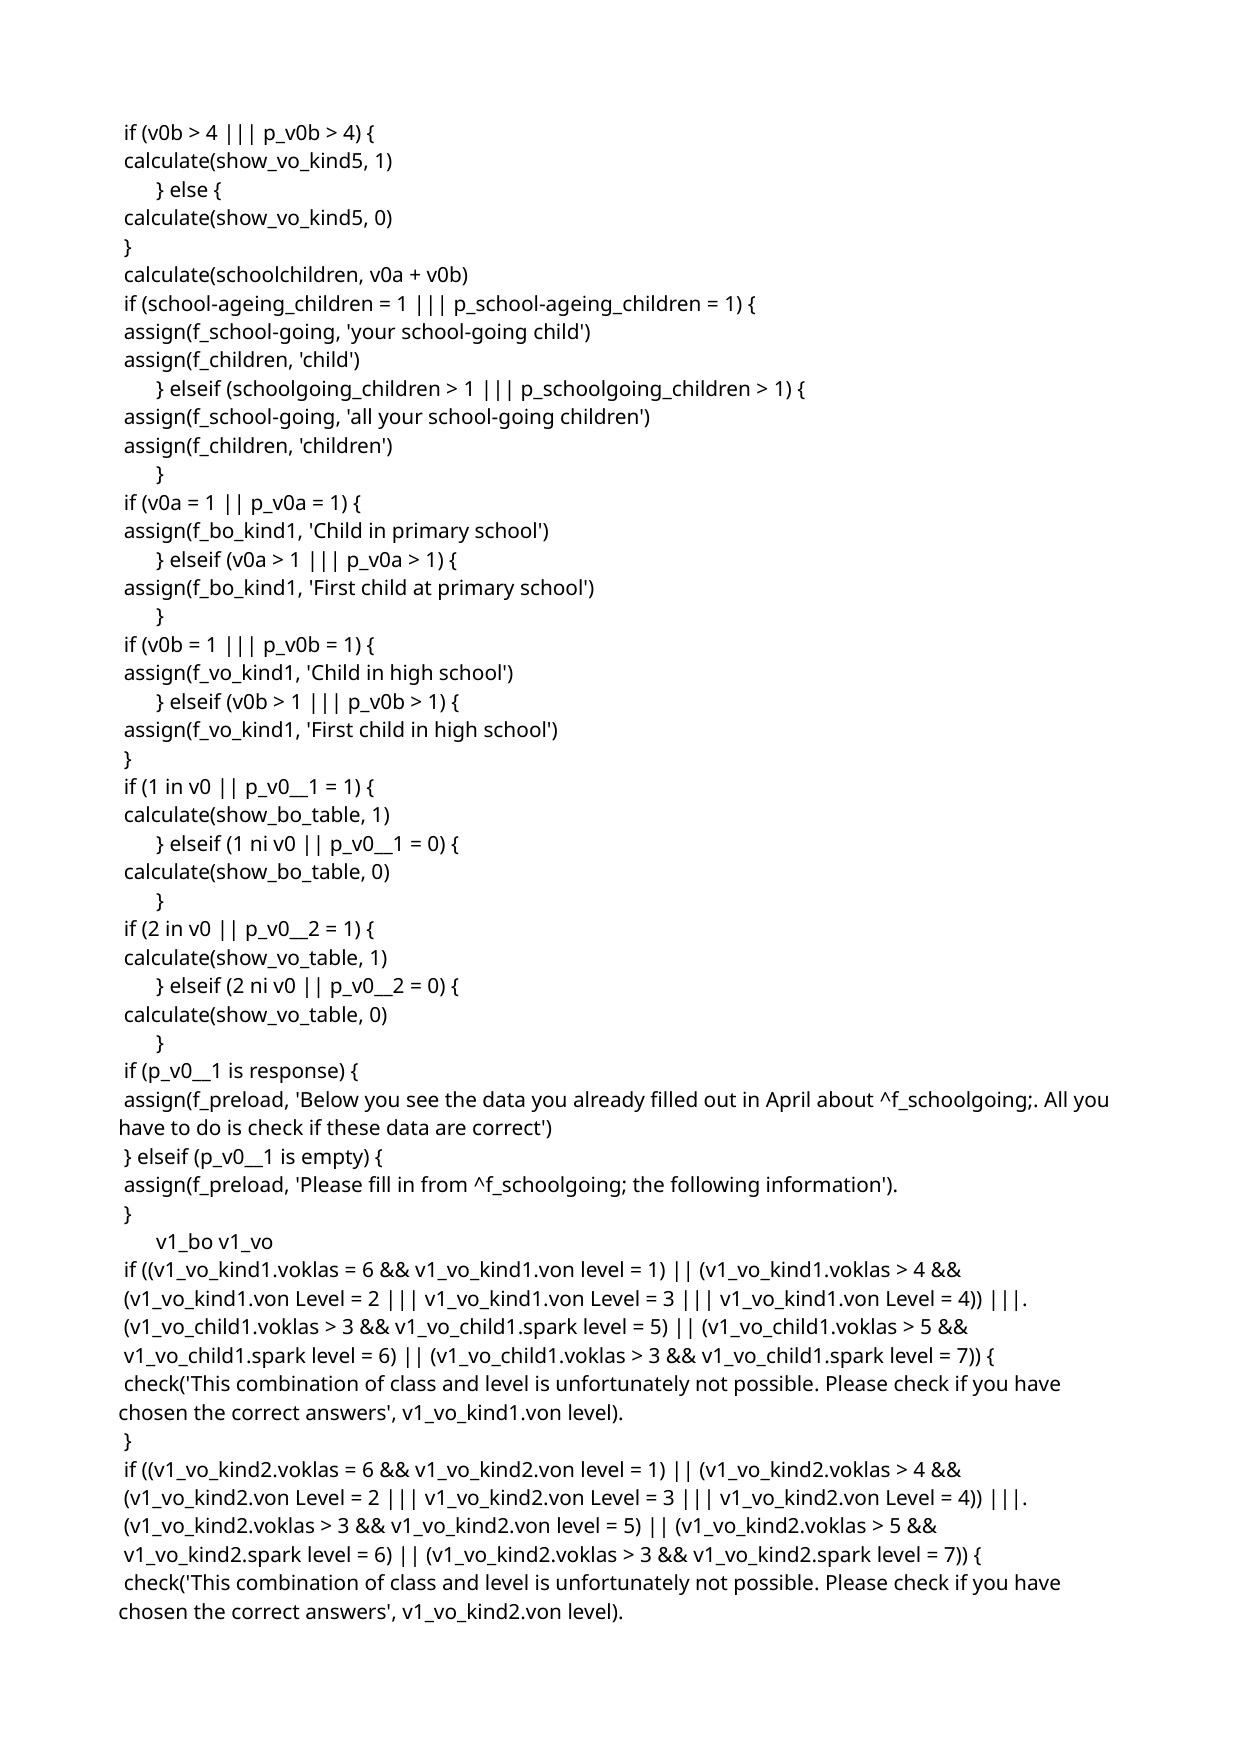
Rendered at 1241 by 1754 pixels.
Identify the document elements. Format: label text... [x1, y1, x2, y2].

text (v1_vo_child1.voklas > 3 && v1_vo_child1.spark level = 5) || (v1_vo_child1.voklas > 5 && [118, 1312, 1122, 1341]
text v1_bo v1_vo [118, 1227, 1122, 1256]
text (v1_vo_kind2.voklas > 3 && v1_vo_kind2.von level = 5) || (v1_vo_kind2.voklas > 5 && [118, 1512, 1122, 1540]
text } elseif (1 ni v0 || p_v0__1 = 0) { [118, 829, 1122, 857]
text assign(f_school-going, 'all your school-going children') [118, 402, 1122, 431]
text if (2 in v0 || p_v0__2 = 1) { [118, 914, 1122, 943]
text assign(f_bo_kind1, 'First child at primary school') [118, 573, 1122, 602]
text if (v0a = 1 || p_v0a = 1) { [118, 488, 1122, 516]
text assign(f_children, 'children') [118, 431, 1122, 459]
text } elseif (v0a > 1 ||| p_v0a > 1) { [118, 545, 1122, 573]
text calculate(show_vo_kind5, 1) [118, 147, 1122, 175]
text check('This combination of class and level is unfortunately not possible. Please check if you have chosen the correct answers', v1_vo_kind2.von level). [118, 1568, 1122, 1625]
text calculate(schoolchildren, v0a + v0b) [118, 260, 1122, 289]
text } [118, 1199, 1122, 1227]
text } [118, 232, 1122, 260]
text } [118, 886, 1122, 914]
text calculate(show_bo_table, 0) [118, 857, 1122, 886]
text if (v0b = 1 ||| p_v0b = 1) { [118, 630, 1122, 658]
text } elseif (v0b > 1 ||| p_v0b > 1) { [118, 687, 1122, 715]
text } [118, 602, 1122, 630]
text assign(f_vo_kind1, 'First child in high school') [118, 715, 1122, 744]
text assign(f_school-going, 'your school-going child') [118, 317, 1122, 346]
text assign(f_preload, 'Below you see the data you already filled out in April about ^f_schoolgoing;. All you have to do is check if these data are correct') [118, 1085, 1122, 1142]
text if (v0b > 4 ||| p_v0b > 4) { [118, 118, 1122, 147]
text } elseif (schoolgoing_children > 1 ||| p_schoolgoing_children > 1) { [118, 374, 1122, 402]
text } [118, 1426, 1122, 1455]
text if (p_v0__1 is response) { [118, 1057, 1122, 1085]
text calculate(show_vo_table, 0) [118, 1000, 1122, 1028]
text v1_vo_child1.spark level = 6) || (v1_vo_child1.voklas > 3 && v1_vo_child1.spark level = 7)) { [118, 1341, 1122, 1369]
text } [118, 1028, 1122, 1057]
text calculate(show_vo_kind5, 0) [118, 203, 1122, 232]
text assign(f_vo_kind1, 'Child in high school') [118, 658, 1122, 687]
text (v1_vo_kind2.von Level = 2 ||| v1_vo_kind2.von Level = 3 ||| v1_vo_kind2.von Level = 4)) |||. [118, 1483, 1122, 1512]
text if (school-ageing_children = 1 ||| p_school-ageing_children = 1) { [118, 289, 1122, 317]
text if ((v1_vo_kind1.voklas = 6 && v1_vo_kind1.von level = 1) || (v1_vo_kind1.voklas > 4 && [118, 1256, 1122, 1284]
text assign(f_children, 'child') [118, 346, 1122, 374]
text } else { [118, 175, 1122, 203]
text } elseif (2 ni v0 || p_v0__2 = 0) { [118, 971, 1122, 1000]
text calculate(show_bo_table, 1) [118, 801, 1122, 829]
text check('This combination of class and level is unfortunately not possible. Please check if you have chosen the correct answers', v1_vo_kind1.von level). [118, 1369, 1122, 1426]
text if (1 in v0 || p_v0__1 = 1) { [118, 772, 1122, 801]
text if ((v1_vo_kind2.voklas = 6 && v1_vo_kind2.von level = 1) || (v1_vo_kind2.voklas > 4 && [118, 1455, 1122, 1483]
text } elseif (p_v0__1 is empty) { [118, 1142, 1122, 1170]
text assign(f_bo_kind1, 'Child in primary school') [118, 516, 1122, 545]
text calculate(show_vo_table, 1) [118, 943, 1122, 971]
text } [118, 744, 1122, 772]
text } [118, 459, 1122, 488]
text assign(f_preload, 'Please fill in from ^f_schoolgoing; the following information'). [118, 1170, 1122, 1199]
text (v1_vo_kind1.von Level = 2 ||| v1_vo_kind1.von Level = 3 ||| v1_vo_kind1.von Level = 4)) |||. [118, 1284, 1122, 1312]
text v1_vo_kind2.spark level = 6) || (v1_vo_kind2.voklas > 3 && v1_vo_kind2.spark level = 7)) { [118, 1540, 1122, 1568]
